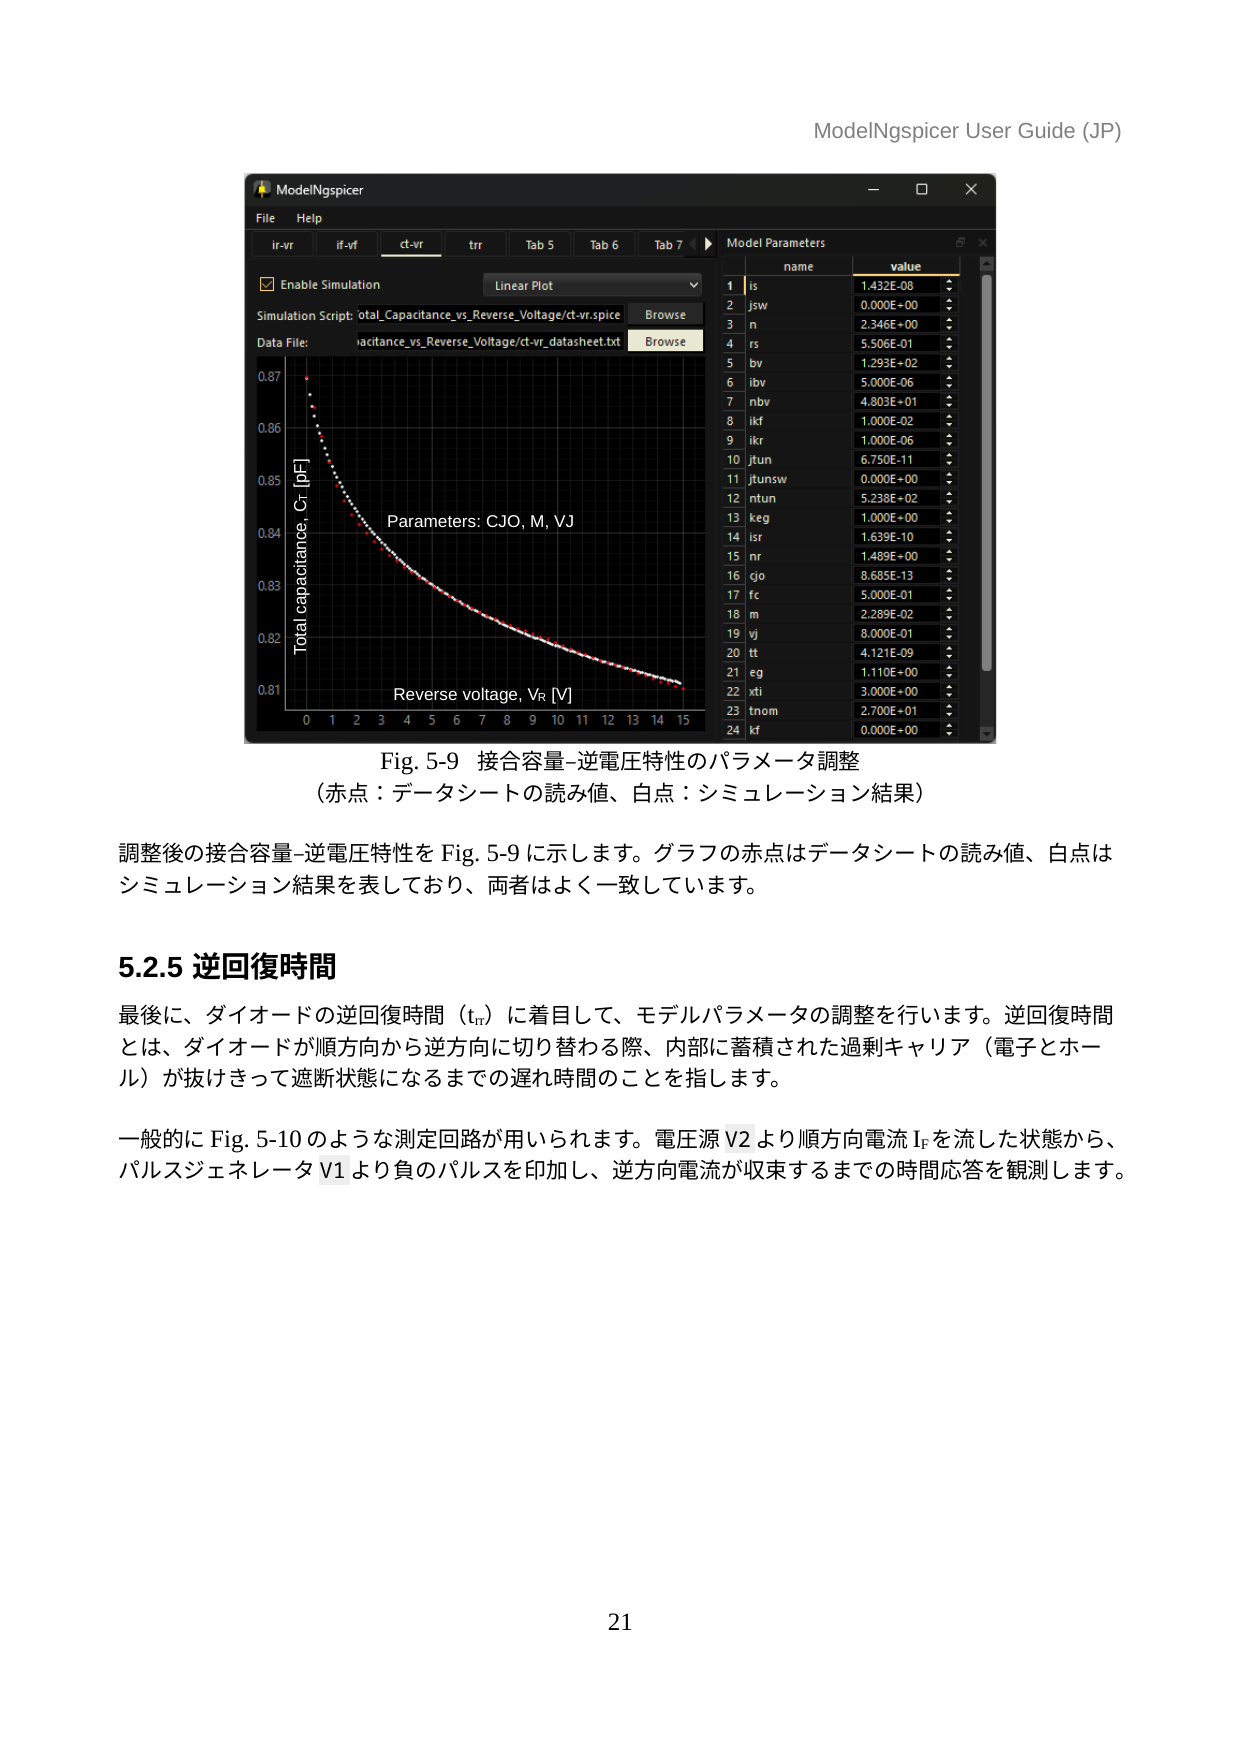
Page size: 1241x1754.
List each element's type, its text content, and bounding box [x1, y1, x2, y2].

text 一般的にFig. 5-10のような測定回路が用いられます。電圧源V2より順方向電流IFを流した状態から、パルスジェネレータV1より負のパルスを印加し、逆方向電流が収束するまでの時間応答を観測します。 [118, 1122, 1122, 1185]
text 最後に、ダイオードの逆回復時間（trr）に着目して、モデルパラメータの調整を行います。逆回復時間とは、ダイオードが順方向から逆方向に切り替わる際、内部に蓄積された過剰キャリア（電子とホール）が抜けきって遮断状態になるまでの遅れ時間のことを指します。 [118, 998, 1122, 1093]
text Fig. 5-9 接合容量–逆電圧特性のパラメータ調整 [118, 173, 1122, 776]
subtitle 逆回復時間 [118, 943, 1122, 985]
text （赤点：データシートの読み値、白点：シミュレーション結果） [118, 776, 1122, 808]
text 調整後の接合容量–逆電圧特性をFig. 5-9に示します。グラフの赤点はデータシートの読み値、白点はシミュレーション結果を表しており、両者はよく一致しています。 [118, 836, 1122, 900]
